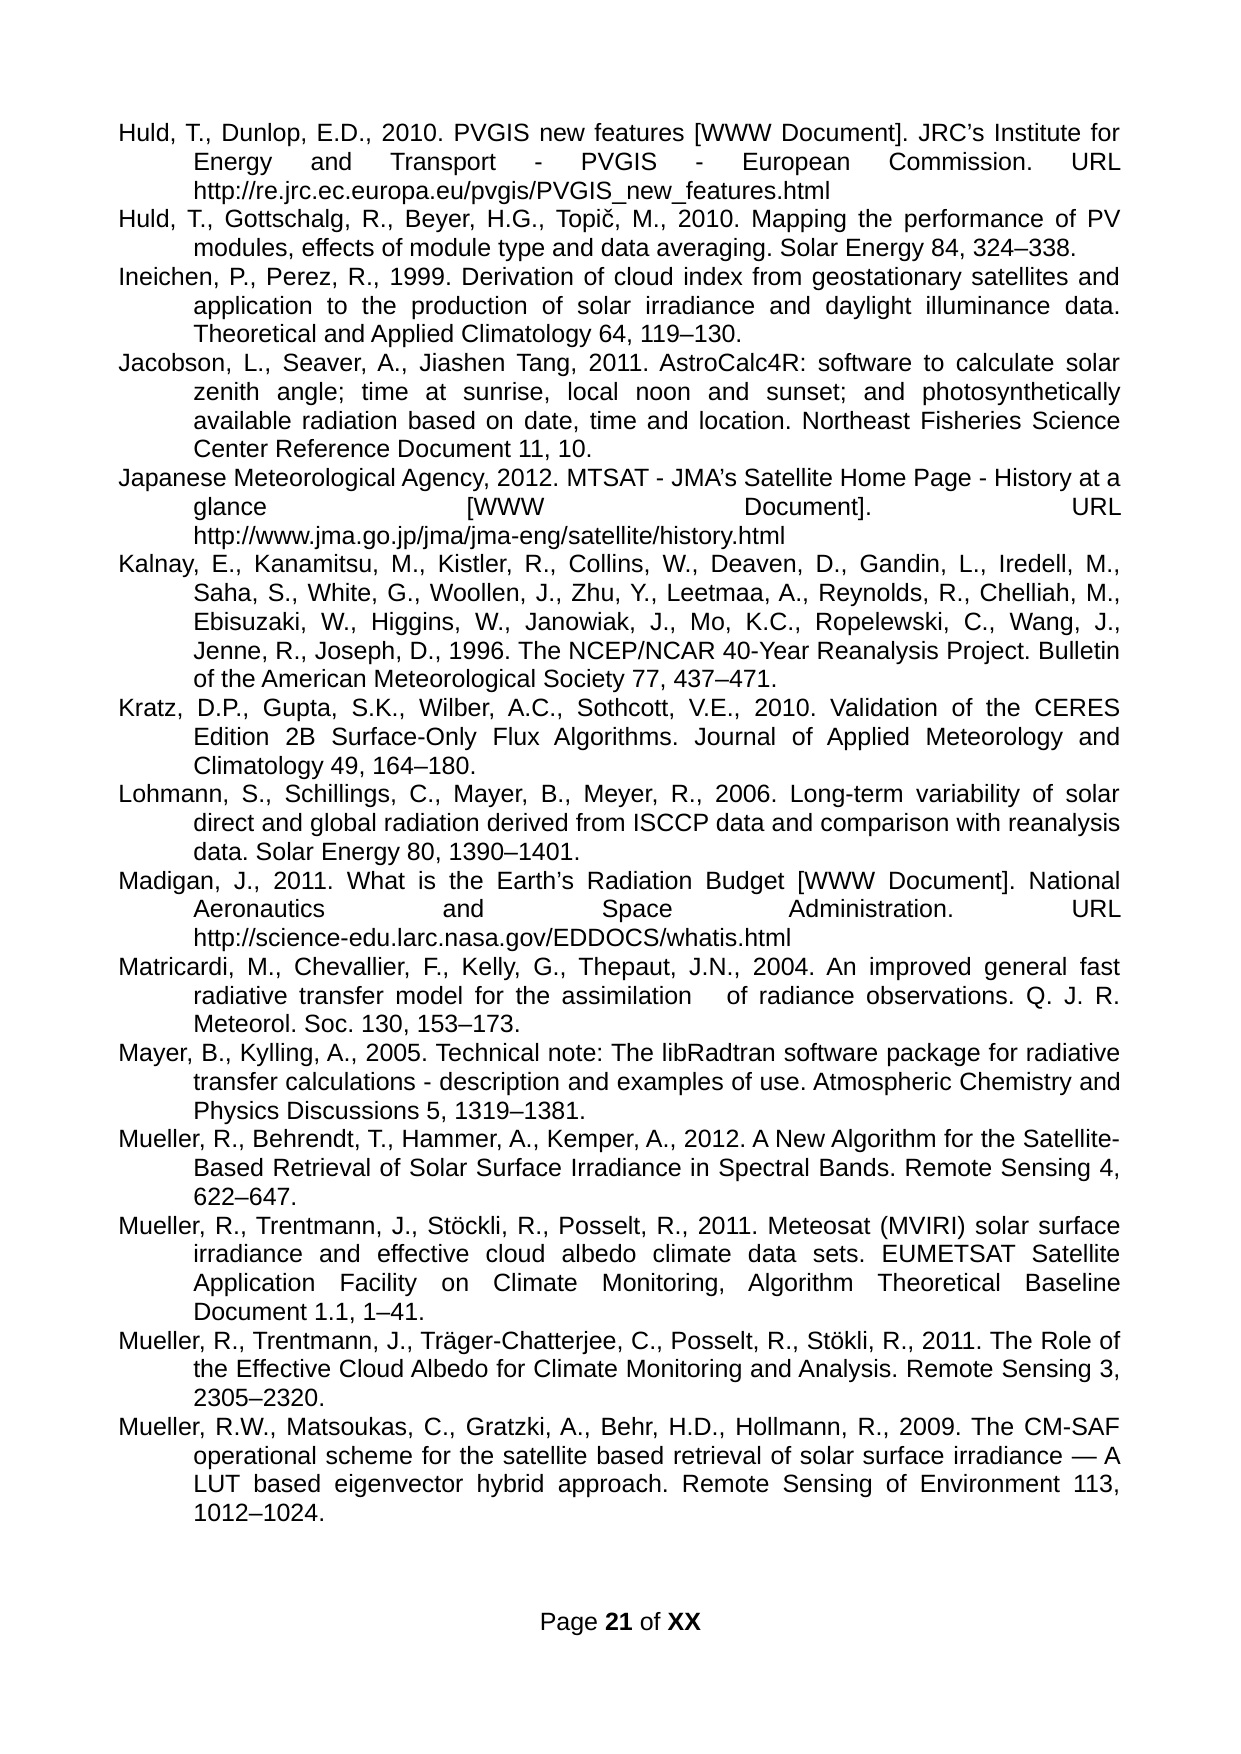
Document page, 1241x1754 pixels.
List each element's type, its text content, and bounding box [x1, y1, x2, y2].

text Mayer, B., Kylling, A., 2005. Technical note: The libRadtran software package for radiative transfer calculations - description and examples of use. Atmospheric Chemistry and Physics Discussions 5, 1319–1381. [118, 1038, 1122, 1124]
text Ineichen, P., Perez, R., 1999. Derivation of cloud index from geostationary satellites and application to the production of solar irradiance and daylight illuminance data. Theoretical and Applied Climatology 64, 119–130. [118, 262, 1122, 348]
text Lohmann, S., Schillings, C., Mayer, B., Meyer, R., 2006. Long-term variability of solar direct and global radiation derived from ISCCP data and comparison with reanalysis data. Solar Energy 80, 1390–1401. [118, 779, 1122, 866]
text Matricardi, M., Chevallier, F., Kelly, G., Thepaut, J.N., 2004. An improved general fast radiative transfer model for the assimilation of radiance observations. Q. J. R. Meteorol. Soc. 130, 153–173. [118, 952, 1122, 1038]
text Kratz, D.P., Gupta, S.K., Wilber, A.C., Sothcott, V.E., 2010. Validation of the CERES Edition 2B Surface-Only Flux Algorithms. Journal of Applied Meteorology and Climatology 49, 164–180. [118, 693, 1122, 779]
text Kalnay, E., Kanamitsu, M., Kistler, R., Collins, W., Deaven, D., Gandin, L., Iredell, M., Saha, S., White, G., Woollen, J., Zhu, Y., Leetmaa, A., Reynolds, R., Chelliah, M., Ebisuzaki, W., Higgins, W., Janowiak, J., Mo, K.C., Ropelewski, C., Wang, J., Jenne, R., Joseph, D., 1996. The NCEP/NCAR 40-Year Reanalysis Project. Bulletin of the American Meteorological Society 77, 437–471. [118, 549, 1122, 693]
text Mueller, R., Trentmann, J., Stöckli, R., Posselt, R., 2011. Meteosat (MVIRI) solar surface irradiance and effective cloud albedo climate data sets. EUMETSAT Satellite Application Facility on Climate Monitoring, Algorithm Theoretical Baseline Document 1.1, 1–41. [118, 1211, 1122, 1326]
text Jacobson, L., Seaver, A., Jiashen Tang, 2011. AstroCalc4R: software to calculate solar zenith angle; time at sunrise, local noon and sunset; and photosynthetically available radiation based on date, time and location. Northeast Fisheries Science Center Reference Document 11, 10. [118, 348, 1122, 463]
text Huld, T., Dunlop, E.D., 2010. PVGIS new features [WWW Document]. JRC’s Institute for Energy and Transport - PVGIS - European Commission. URL http://re.jrc.ec.europa.eu/pvgis/PVGIS_new_features.html [118, 118, 1122, 204]
text Mueller, R., Behrendt, T., Hammer, A., Kemper, A., 2012. A New Algorithm for the Satellite-Based Retrieval of Solar Surface Irradiance in Spectral Bands. Remote Sensing 4, 622–647. [118, 1124, 1122, 1211]
text Madigan, J., 2011. What is the Earth’s Radiation Budget [WWW Document]. National Aeronautics and Space Administration. URL http://science-edu.larc.nasa.gov/EDDOCS/whatis.html [118, 866, 1122, 952]
text Japanese Meteorological Agency, 2012. MTSAT - JMA’s Satellite Home Page - History at a glance [WWW Document]. URL http://www.jma.go.jp/jma/jma-eng/satellite/history.html [118, 463, 1122, 549]
text Mueller, R., Trentmann, J., Träger-Chatterjee, C., Posselt, R., Stökli, R., 2011. The Role of the Effective Cloud Albedo for Climate Monitoring and Analysis. Remote Sensing 3, 2305–2320. [118, 1326, 1122, 1412]
text Mueller, R.W., Matsoukas, C., Gratzki, A., Behr, H.D., Hollmann, R., 2009. The CM-SAF operational scheme for the satellite based retrieval of solar surface irradiance — A LUT based eigenvector hybrid approach. Remote Sensing of Environment 113, 1012–1024. [118, 1412, 1122, 1527]
text Huld, T., Gottschalg, R., Beyer, H.G., Topič, M., 2010. Mapping the performance of PV modules, effects of module type and data averaging. Solar Energy 84, 324–338. [118, 204, 1122, 262]
